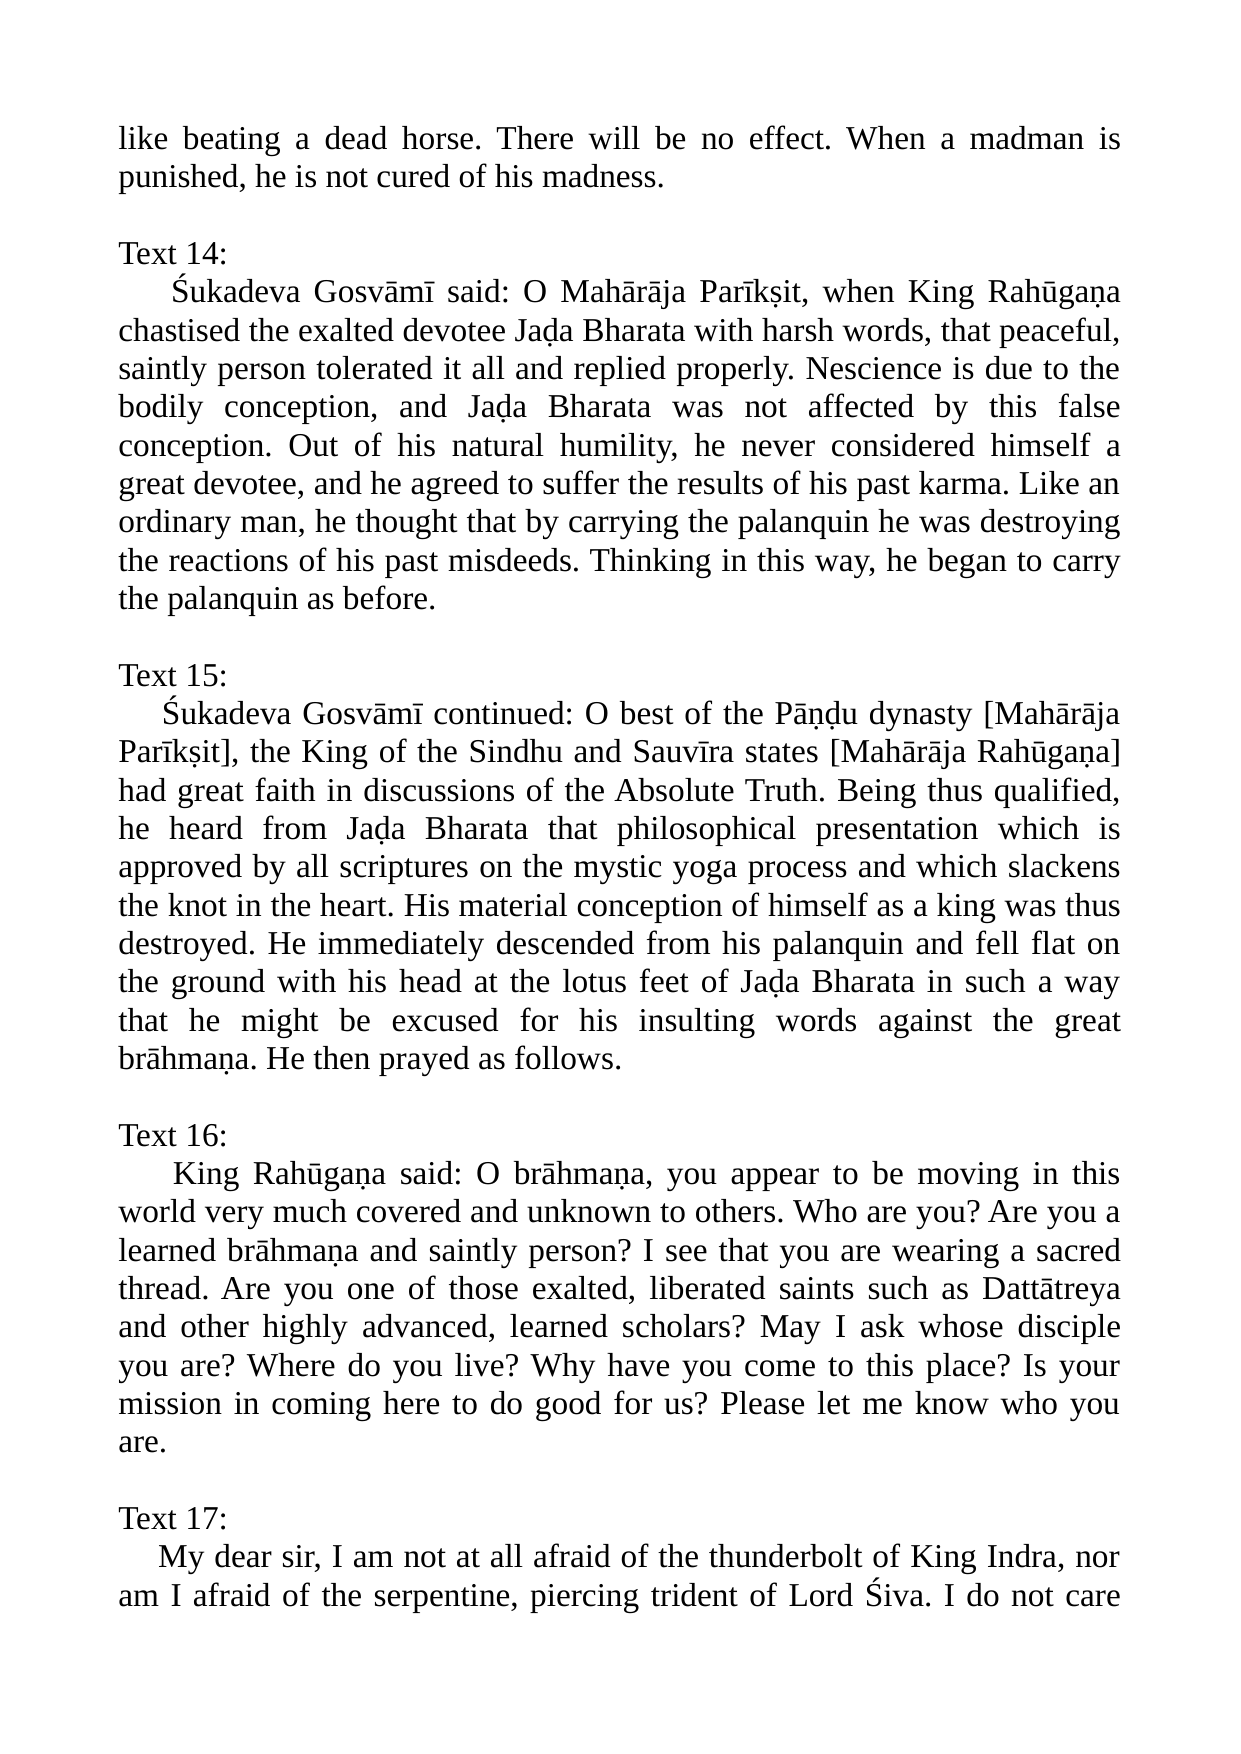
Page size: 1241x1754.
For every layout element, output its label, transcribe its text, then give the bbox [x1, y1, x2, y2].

text Text 14: [118, 233, 1122, 271]
text Text 17: [118, 1498, 1122, 1536]
text King Rahūgaṇa said: O brāhmaṇa, you appear to be moving in this world very much covered and unknown to others. Who are you? Are you a learned brāhmaṇa and saintly person? I see that you are wearing a sacred thread. Are you one of those exalted, liberated saints such as Dattātreya and other highly advanced, learned scholars? May I ask whose disciple you are? Where do you live? Why have you come to this place? Is your mission in coming here to do good for us? Please let me know who you are. [118, 1153, 1122, 1460]
text Text 15: [118, 655, 1122, 693]
text like beating a dead horse. There will be no effect. When a madman is punished, he is not cured of his madness. [118, 118, 1122, 195]
text Text 16: [118, 1115, 1122, 1153]
text My dear sir, I am not at all afraid of the thunderbolt of King Indra, nor am I afraid of the serpentine, piercing trident of Lord Śiva. I do not care [118, 1536, 1122, 1613]
text Śukadeva Gosvāmī said: O Mahārāja Parīkṣit, when King Rahūgaṇa chastised the exalted devotee Jaḍa Bharata with harsh words, that peaceful, saintly person tolerated it all and replied properly. Nescience is due to the bodily conception, and Jaḍa Bharata was not affected by this false conception. Out of his natural humility, he never considered himself a great devotee, and he agreed to suffer the results of his past karma. Like an ordinary man, he thought that by carrying the palanquin he was destroying the reactions of his past misdeeds. Thinking in this way, he began to carry the palanquin as before. [118, 271, 1122, 616]
text Śukadeva Gosvāmī continued: O best of the Pāṇḍu dynasty [Mahārāja Parīkṣit], the King of the Sindhu and Sauvīra states [Mahārāja Rahūgaṇa] had great faith in discussions of the Absolute Truth. Being thus qualified, he heard from Jaḍa Bharata that philosophical presentation which is approved by all scriptures on the mystic yoga process and which slackens the knot in the heart. His material conception of himself as a king was thus destroyed. He immediately descended from his palanquin and fell flat on the ground with his head at the lotus feet of Jaḍa Bharata in such a way that he might be excused for his insulting words against the great brāhmaṇa. He then prayed as follows. [118, 693, 1122, 1076]
